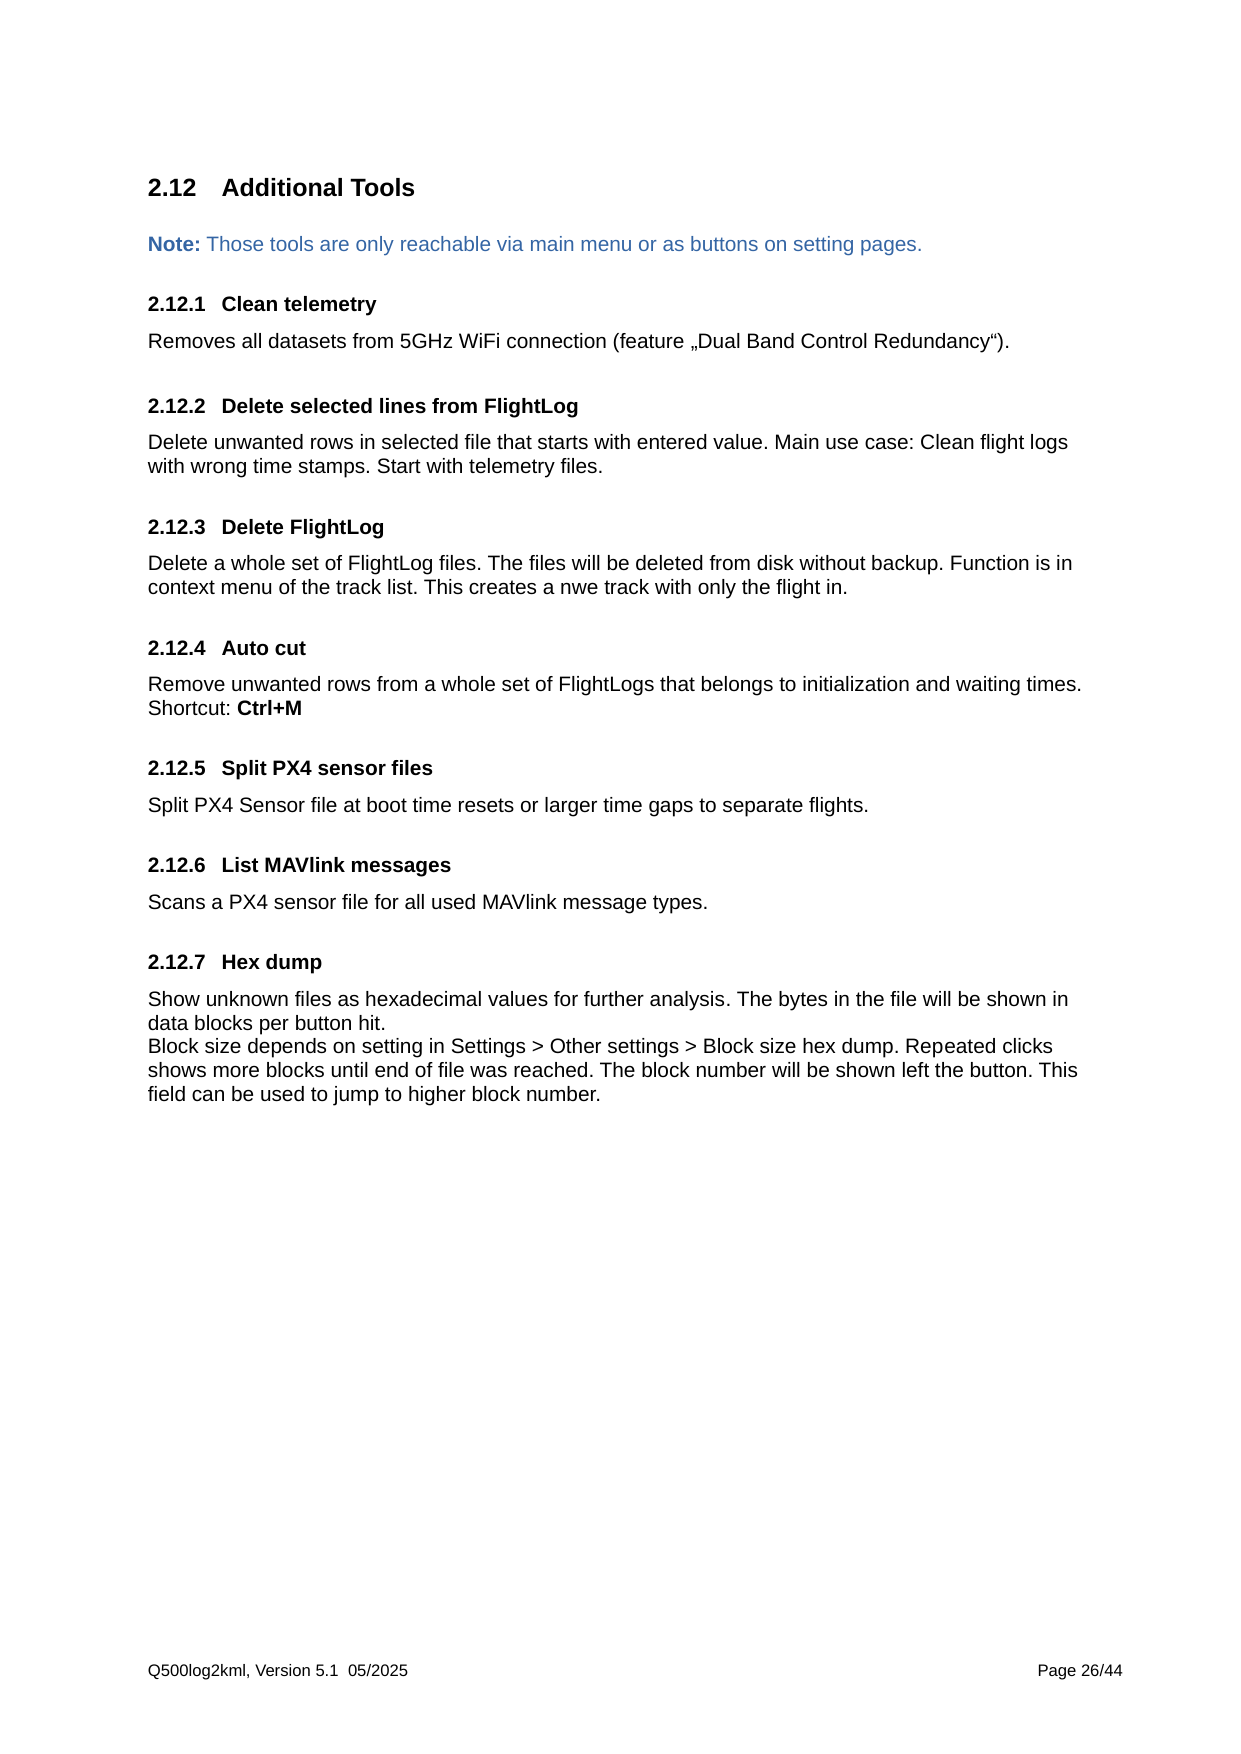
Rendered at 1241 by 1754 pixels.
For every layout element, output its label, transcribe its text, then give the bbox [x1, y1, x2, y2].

subtitle Clean telemetry [148, 292, 1093, 316]
text Removes all datasets from 5GHz WiFi connection (feature „Dual Band Control Redundancy“). [148, 328, 1093, 352]
subtitle List MAVlink messages [148, 853, 1093, 877]
subtitle Additional Tools [148, 173, 1093, 201]
subtitle Auto cut [148, 635, 1093, 659]
text Scans a PX4 sensor file for all used MAVlink message types. [148, 889, 1093, 913]
text Delete unwanted rows in selected file that starts with entered value. Main use case: Clean flight logs with wrong time stamps. Start with telemetry files. [148, 430, 1093, 478]
text Delete a whole set of FlightLog files. The files will be deleted from disk without backup. Function is in context menu of the track list. This creates a nwe track with only the flight in. [148, 551, 1093, 599]
subtitle Hex dump [148, 950, 1093, 974]
subtitle Split PX4 sensor files [148, 756, 1093, 780]
subtitle Delete FlightLog [148, 514, 1093, 538]
text Note: Those tools are only reachable via main menu or as buttons on setting pages. [148, 232, 1093, 256]
text Show unknown files as hexadecimal values for further analysis. The bytes in the file will be shown in data blocks per button hit. [148, 986, 1093, 1034]
text Block size depends on setting in Settings > Other settings > Block size hex dump. Repeated clicks shows more blocks until end of file was reached. The block number will be shown left the button. This field can be used to jump to higher block number. [148, 1034, 1093, 1106]
text Split PX4 Sensor file at boot time resets or larger time gaps to separate flights. [148, 793, 1093, 817]
subtitle Delete selected lines from FlightLog [148, 394, 1093, 418]
text Remove unwanted rows from a whole set of FlightLogs that belongs to initialization and waiting times. Shortcut: Ctrl+M [148, 672, 1093, 720]
